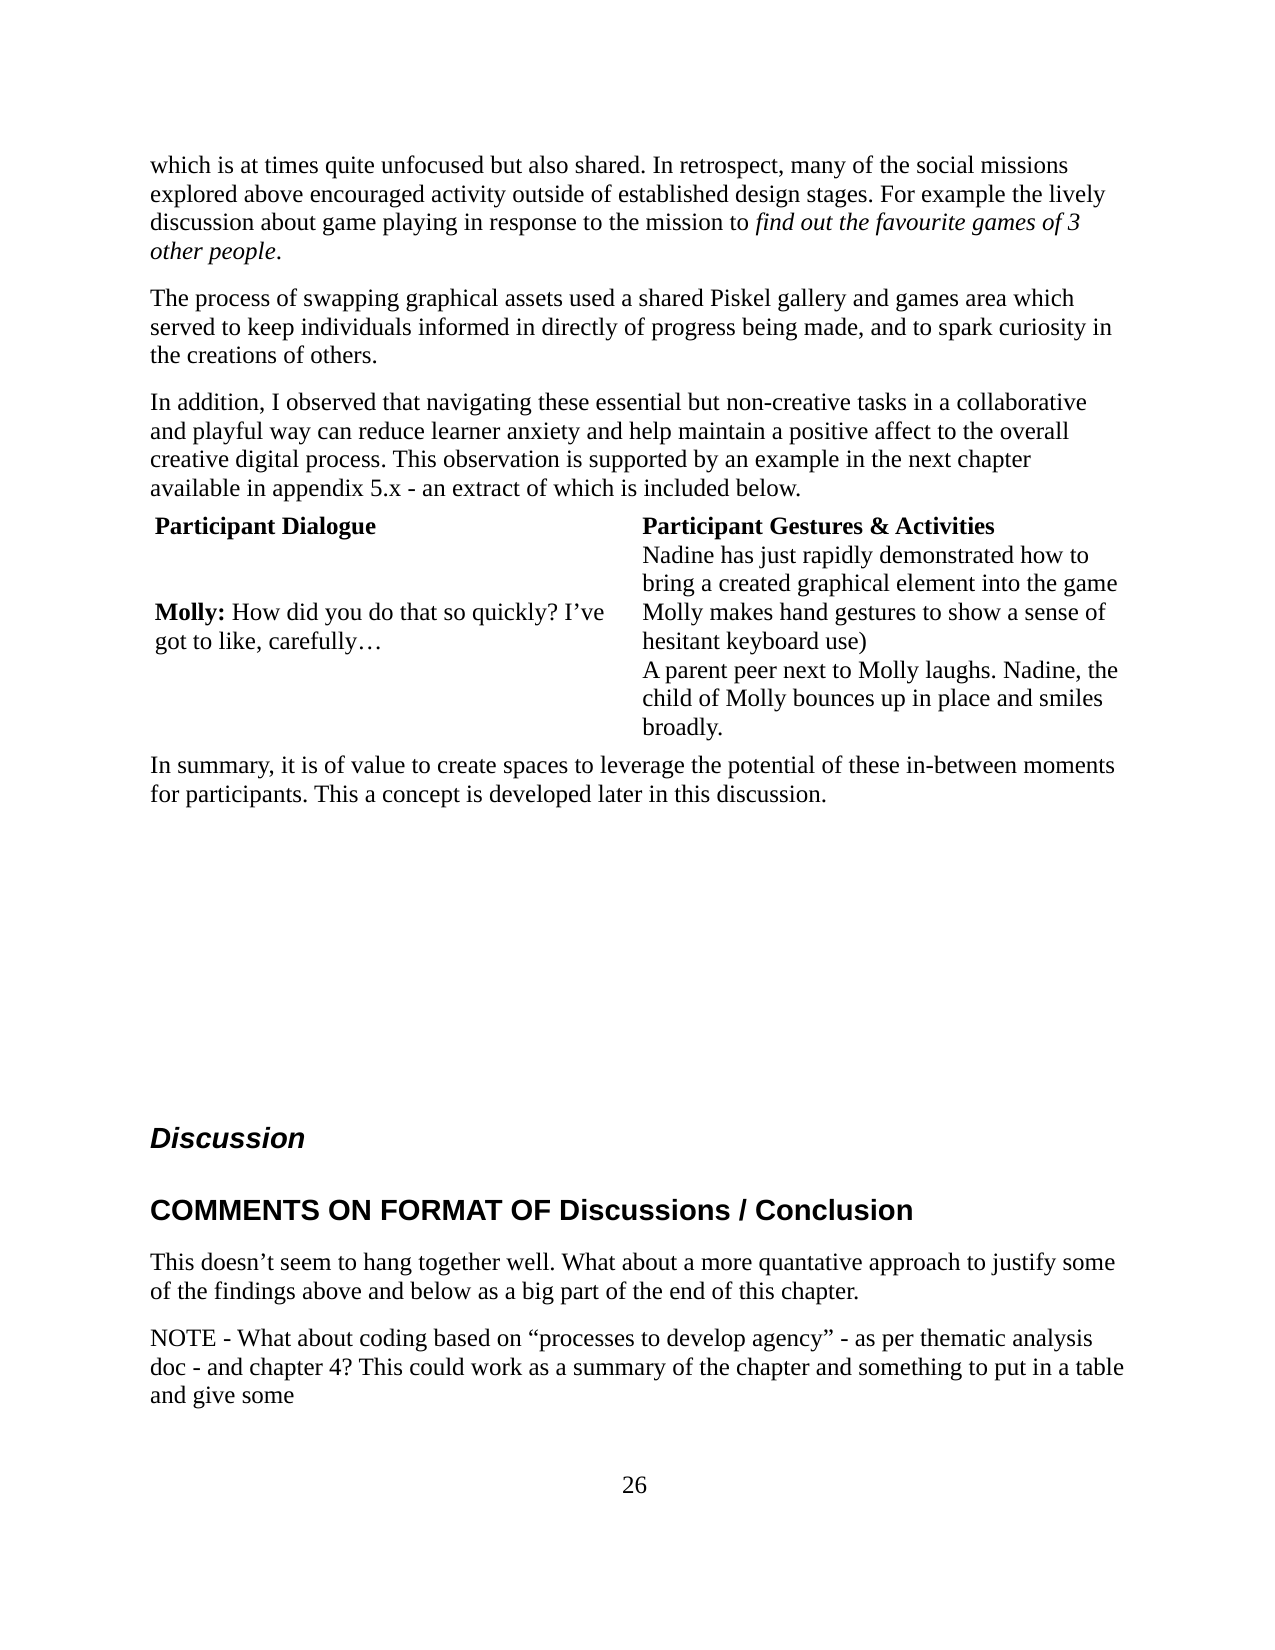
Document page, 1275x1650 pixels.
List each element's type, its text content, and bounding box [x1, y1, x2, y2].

subtitle Discussion [150, 1121, 1125, 1155]
text The process of swapping graphical assets used a shared Piskel gallery and games area which served to keep individuals informed in directly of progress being made, and to spark curiosity in the creations of others. [150, 283, 1125, 369]
text This doesn’t seem to hang together well. What about a more quantative approach to justify some of the findings above and below as a big part of the end of this chapter. [150, 1247, 1125, 1305]
table_cell Molly: How did you do that so quickly? I’ve got to like, carefully… [150, 597, 637, 655]
text In summary, it is of value to create spaces to leverage the potential of these in-between moments for participants. This a concept is developed later in this discussion. [150, 750, 1125, 807]
table_cell [150, 655, 637, 741]
table_cell [150, 540, 637, 597]
table_cell A parent peer next to Molly laughs. Nadine, the child of Molly bounces up in place and smiles broadly. [638, 655, 1125, 741]
table_header Participant Gestures & Activities [638, 511, 1125, 540]
text which is at times quite unfocused but also shared. In retrospect, many of the social missions explored above encouraged activity outside of established design stages. For example the lively discussion about game playing in response to the mission to find out the favourite games of 3 other people. [150, 150, 1125, 265]
table_cell Nadine has just rapidly demonstrated how to bring a created graphical element into the game [638, 540, 1125, 597]
subtitle COMMENTS ON FORMAT OF Discussions / Conclusion [150, 1192, 1125, 1226]
text In addition, I observed that navigating these essential but non-creative tasks in a collaborative and playful way can reduce learner anxiety and help maintain a positive affect to the overall creative digital process. This observation is supported by an example in the next chapter available in appendix 5.x - an extract of which is included below. [150, 387, 1125, 502]
table_header Participant Dialogue [150, 511, 637, 540]
table_cell Molly makes hand gestures to show a sense of hesitant keyboard use) [638, 597, 1125, 655]
text NOTE - What about coding based on “processes to develop agency” - as per thematic analysis doc - and chapter 4? This could work as a summary of the chapter and something to put in a table and give some [150, 1323, 1125, 1409]
